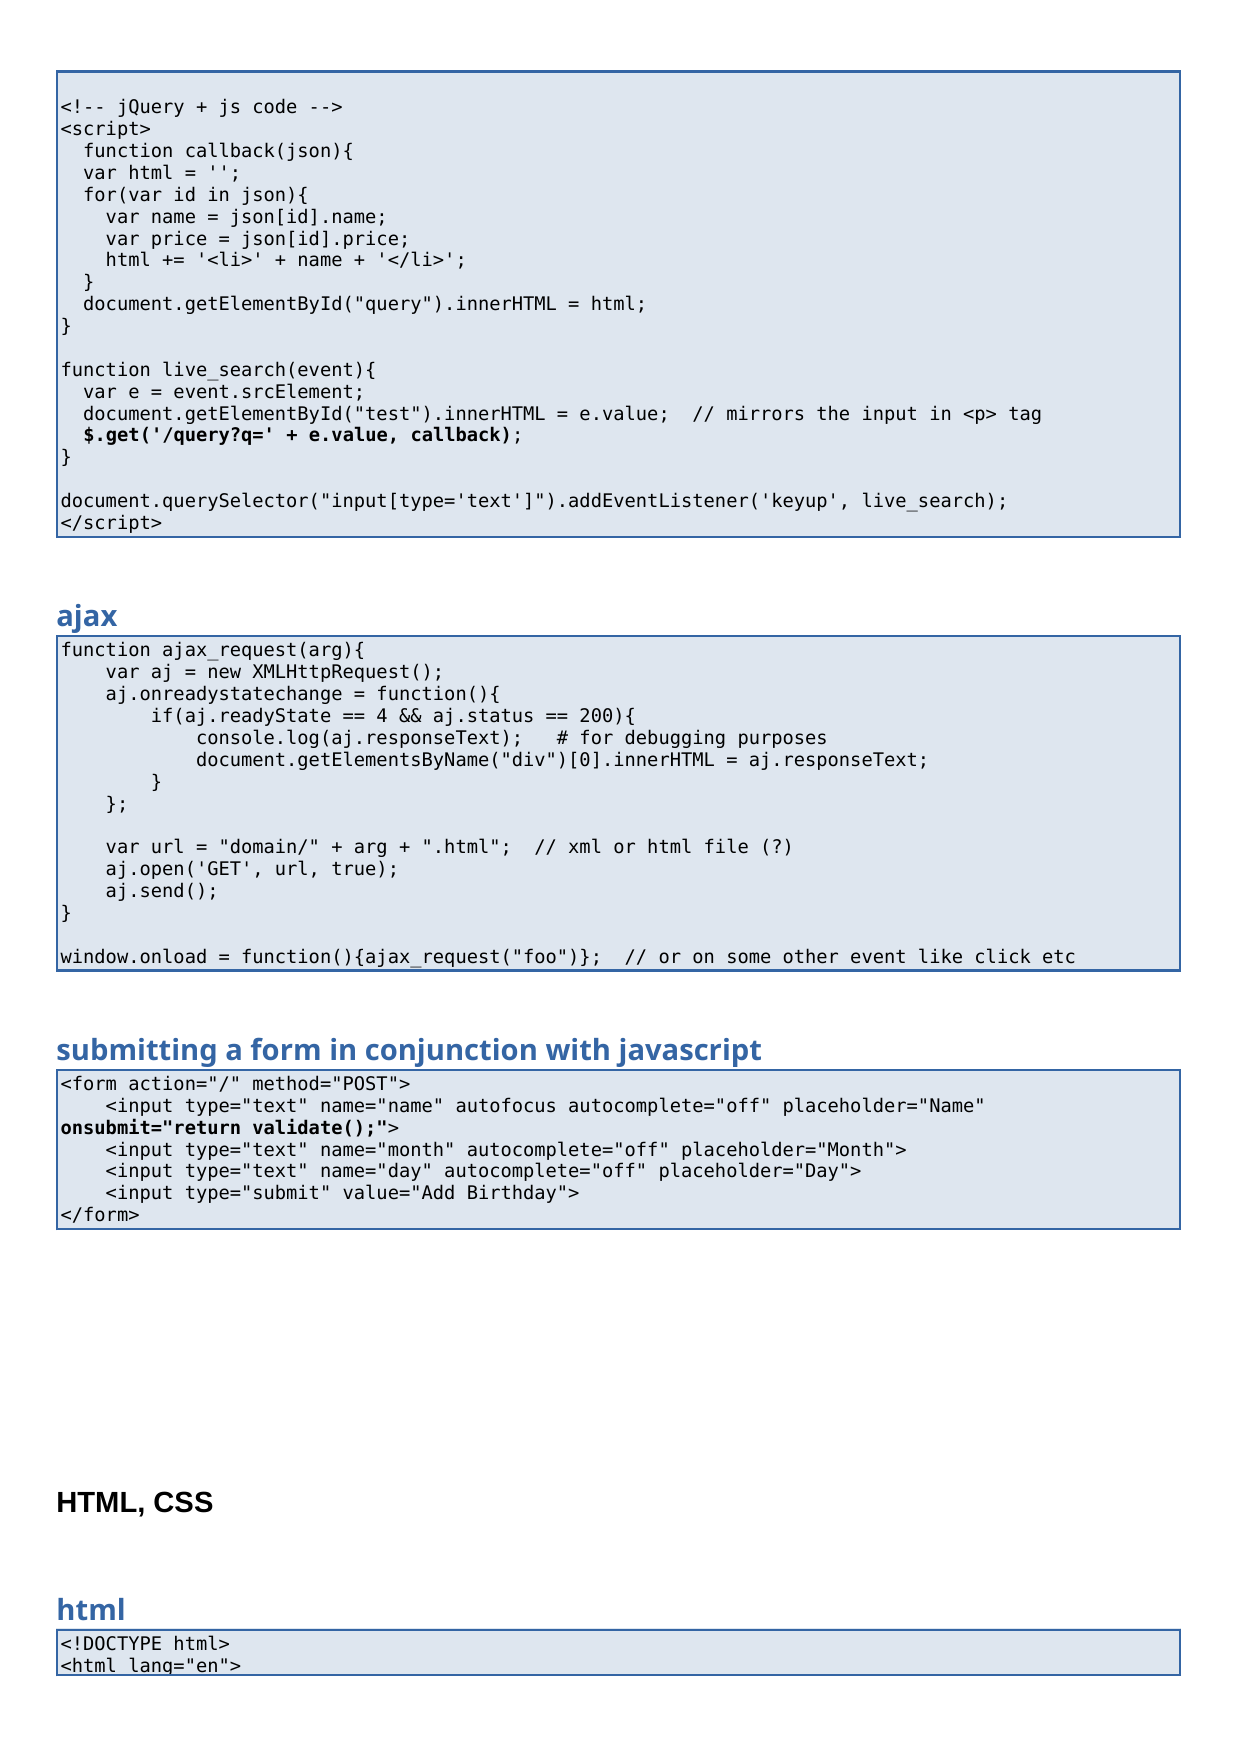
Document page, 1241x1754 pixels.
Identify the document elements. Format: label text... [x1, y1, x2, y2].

text } [58, 267, 1179, 289]
subtitle HTML, CSS [56, 1485, 1181, 1519]
text var html = ''; [58, 158, 1179, 180]
text var price = json[id].price; [58, 223, 1179, 245]
text console.log(aj.responseText); # for debugging purposes [58, 723, 1179, 744]
text var url = "domain/" + arg + ".html"; // xml or html file (?) [58, 832, 1179, 854]
text } [58, 766, 1179, 788]
text } [58, 442, 1179, 464]
text <!-- jQuery + js code --> [58, 92, 1179, 114]
text aj.onreadystatechange = function(){ [58, 679, 1179, 701]
text <form action="/" method="POST"> [58, 1071, 1179, 1091]
text <script> [58, 114, 1179, 136]
text if(aj.readyState == 4 && aj.status == 200){ [58, 701, 1179, 723]
text document.querySelector("input[type='text']").addEventListener('keyup', live_search); [58, 486, 1179, 508]
text } [58, 898, 1179, 919]
text window.onload = function(){ajax_request("foo")}; // or on some other event like click etc [58, 941, 1179, 969]
text </script> [58, 508, 1179, 536]
text function live_search(event){ [58, 355, 1179, 377]
title submitting a form in conjunction with javascript [56, 1029, 1181, 1069]
title ajax [56, 596, 1181, 635]
text <html lang="en"> [58, 1650, 1179, 1674]
text <input type="text" name="name" autofocus autocomplete="off" placeholder="Name" onsubmit="return validate();"> [58, 1091, 1179, 1134]
text document.getElementsByName("div")[0].innerHTML = aj.responseText; [58, 744, 1179, 766]
text } [58, 311, 1179, 333]
text for(var id in json){ [58, 180, 1179, 202]
text var name = json[id].name; [58, 202, 1179, 223]
text <input type="text" name="day" autocomplete="off" placeholder="Day"> [58, 1156, 1179, 1178]
text </form> [58, 1200, 1179, 1228]
text }; [58, 788, 1179, 810]
title html [56, 1589, 1181, 1628]
text <!DOCTYPE html> [58, 1631, 1179, 1650]
text var e = event.srcElement; [58, 377, 1179, 398]
text aj.open('GET', url, true); [58, 854, 1179, 876]
text document.getElementById("test").innerHTML = e.value; // mirrors the input in <p> tag [58, 398, 1179, 420]
text function callback(json){ [58, 136, 1179, 158]
text document.getElementById("query").innerHTML = html; [58, 289, 1179, 311]
text function ajax_request(arg){ [58, 637, 1179, 657]
text var aj = new XMLHttpRequest(); [58, 657, 1179, 679]
text aj.send(); [58, 876, 1179, 898]
text <input type="text" name="month" autocomplete="off" placeholder="Month"> [58, 1134, 1179, 1156]
text $.get('/query?q=' + e.value, callback); [58, 420, 1179, 442]
text html += '<li>' + name + '</li>'; [58, 245, 1179, 267]
text <input type="submit" value="Add Birthday"> [58, 1178, 1179, 1200]
